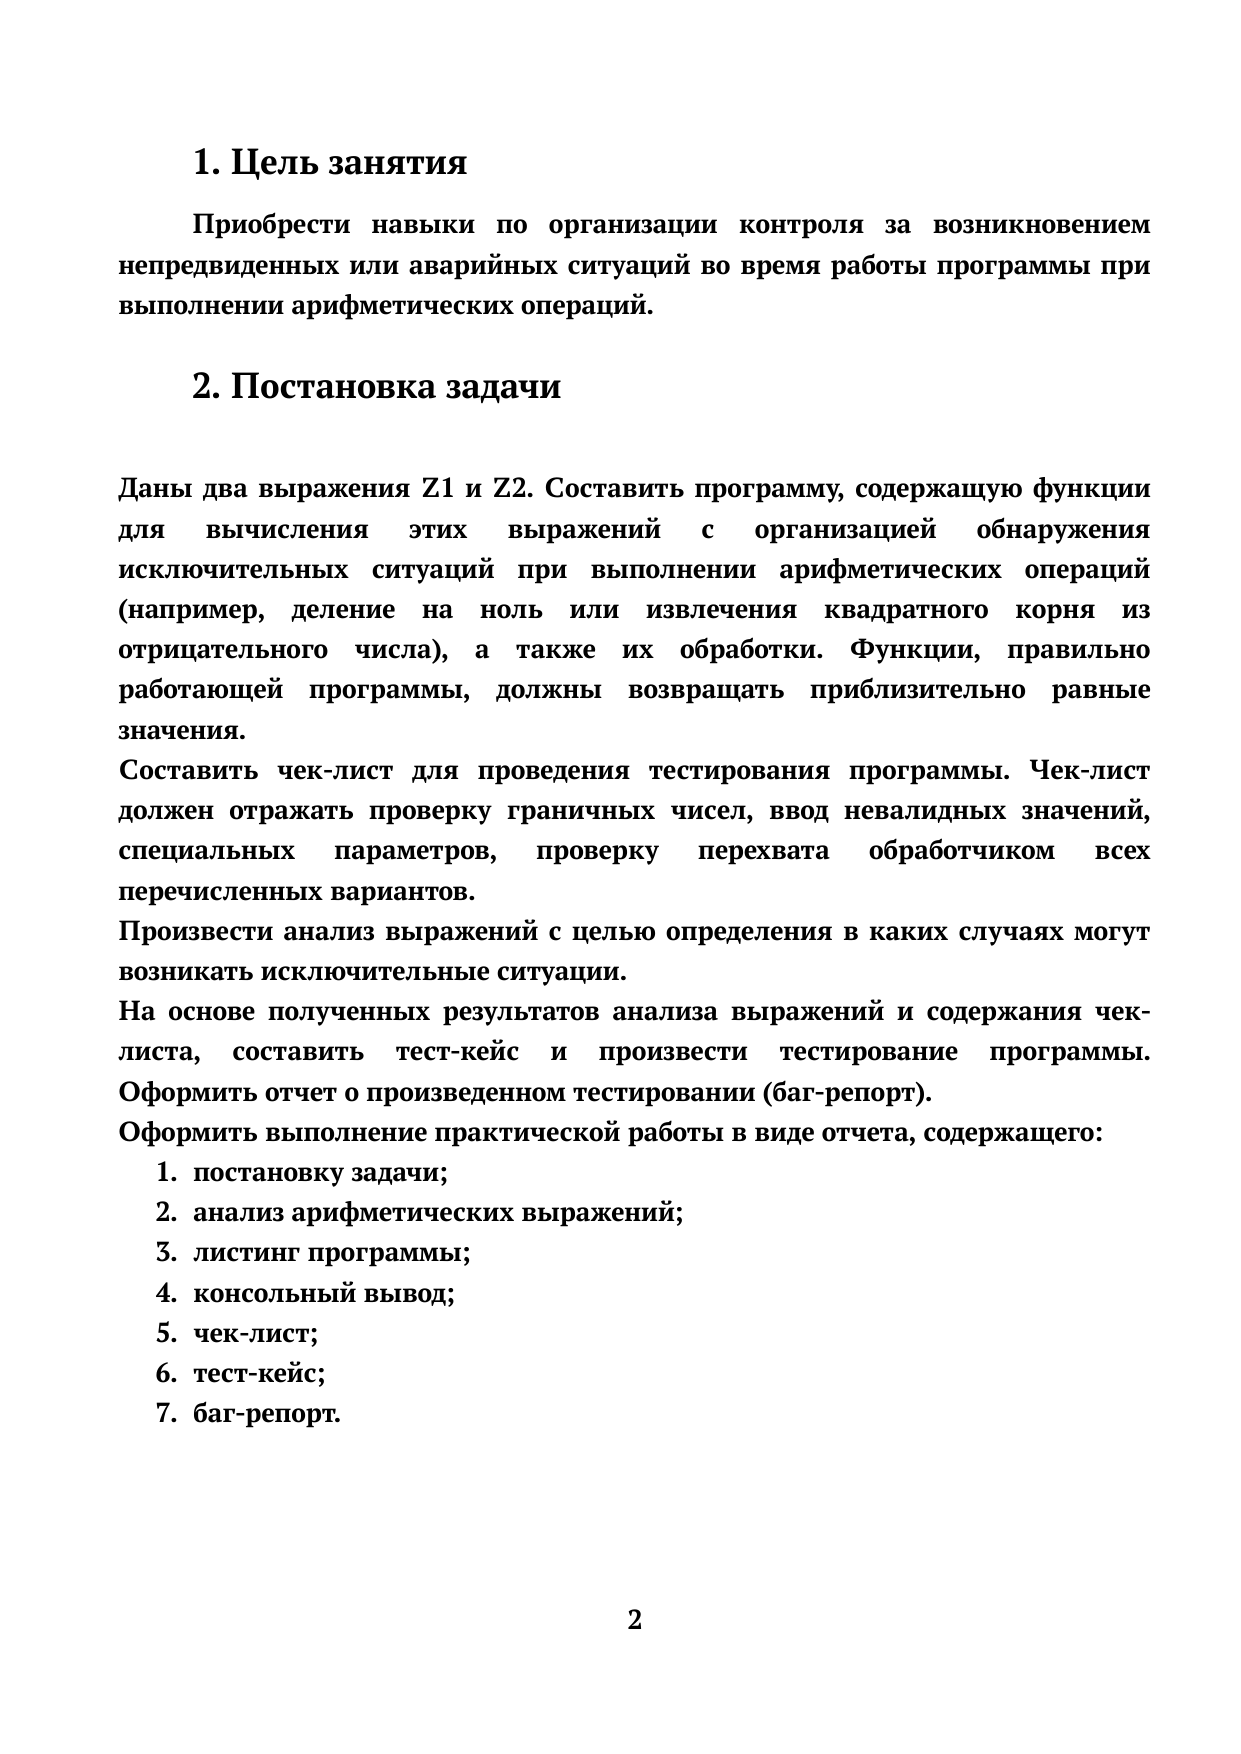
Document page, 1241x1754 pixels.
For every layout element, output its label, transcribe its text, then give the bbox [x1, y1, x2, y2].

text Составить чек-лист для проведения тестирования программы. Чек-лист должен отражать проверку граничных чисел, ввод невалидных значений, специальных параметров, проверку перехвата обработчиком всех перечисленных вариантов. [118, 752, 1152, 906]
list анализ арифметических выражений; [156, 1194, 1152, 1228]
list листинг программы; [156, 1234, 1152, 1268]
list консольный вывод; [156, 1275, 1152, 1308]
subtitle 1. Цель занятия [192, 139, 1152, 183]
list тест-кейс; [156, 1355, 1152, 1389]
list баг-репорт. [156, 1395, 1152, 1429]
text Оформить выполнение практической работы в виде отчета, содержащего: [118, 1114, 1152, 1147]
text Приобрести навыки по организации контроля за возникновением непредвиденных или аварийных ситуаций во время работы программы при выполнении арифметических операций. [118, 207, 1152, 321]
text На основе полученных результатов анализа выражений и содержания чек-листа, составить тест-кейс и произвести тестирование программы. Оформить отчет о произведенном тестировании (баг-репорт). [118, 993, 1152, 1107]
list постановку задачи; [156, 1154, 1152, 1188]
list чек-лист; [156, 1315, 1152, 1348]
text Произвести анализ выражений с целью определения в каких случаях могут возникать исключительные ситуации. [118, 913, 1152, 987]
text Даны два выражения Z1 и Z2. Составить программу, содержащую функции для вычисления этих выражений с организацией обнаружения исключительных ситуаций при выполнении арифметических операций (например, деление на ноль или извлечения квадратного корня из отрицательного числа), а также их обработки. Функции, правильно работающей программы, должны возвращать приблизительно равные значения. [118, 471, 1152, 745]
subtitle 2. Постановка задачи [192, 363, 1152, 407]
